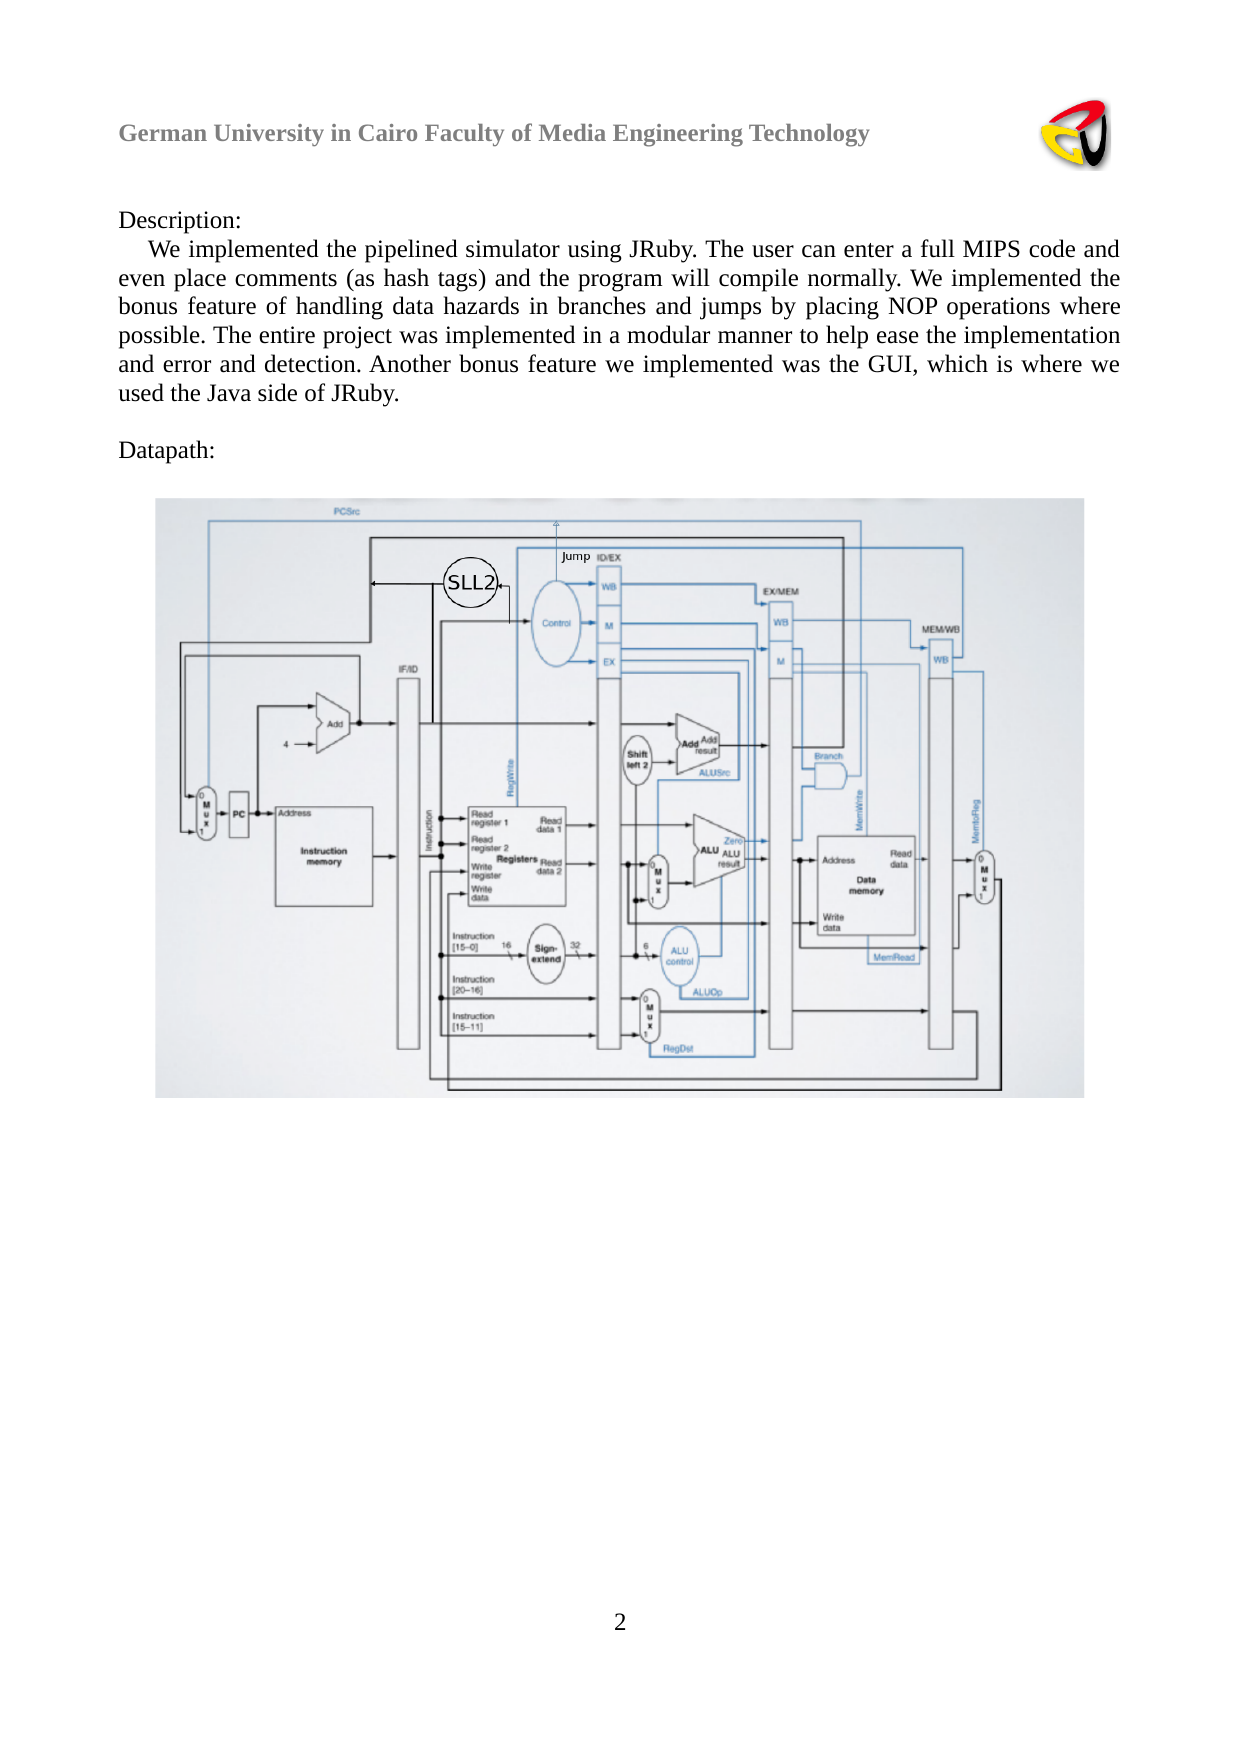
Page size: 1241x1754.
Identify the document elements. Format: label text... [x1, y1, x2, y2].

text We implemented the pipelined simulator using JRuby. The user can enter a full MIPS code and even place comments (as hash tags) and the program will compile normally. We implemented the bonus feature of handling data hazards in branches and jumps by placing NOP operations where possible. The entire project was implemented in a modular manner to help ease the implementation and error and detection. Another bonus feature we implemented was the GUI, which is where we used the Java side of JRuby. [118, 234, 1122, 406]
text Datapath: [118, 435, 1122, 464]
picture [1038, 97, 1112, 171]
text Description: [118, 205, 1122, 234]
picture [155, 497, 1085, 1098]
